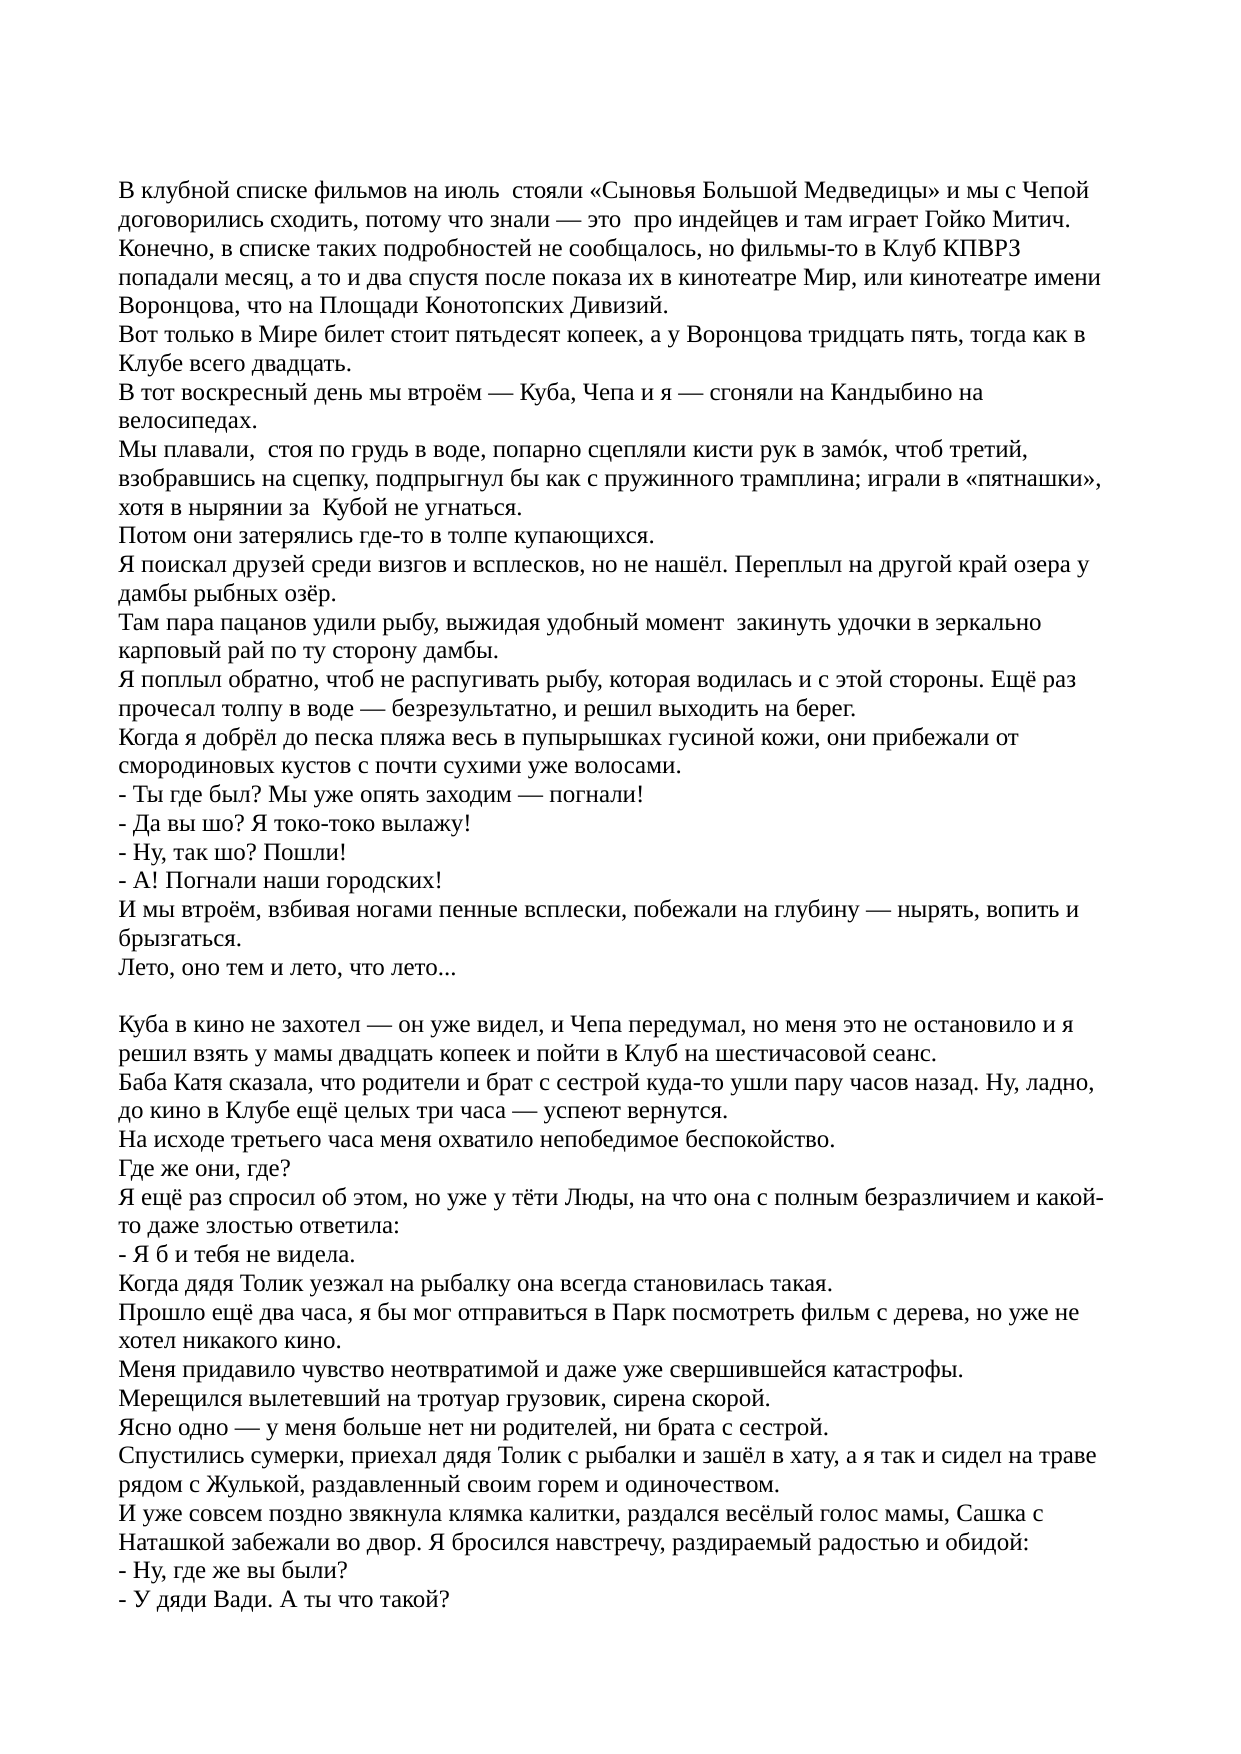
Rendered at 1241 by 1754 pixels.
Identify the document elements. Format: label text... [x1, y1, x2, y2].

text Я поискал друзей среди визгов и всплесков, но не нашёл. Переплыл на другой край озера у дамбы рыбных озёр. [118, 549, 1122, 607]
text Куба в кино не захотел — он уже видел, и Чепа передумал, но меня это не остановило и я решил взять у мамы двадцать копеек и пойти в Клуб на шестичасовой сеанс. [118, 1009, 1122, 1067]
text - Да вы шо? Я токо-токо вылажу! [118, 808, 1122, 837]
text Мерещился вылетевший на тротуар грузовик, сирена скорой. [118, 1383, 1122, 1412]
text Ясно одно — у меня больше нет ни родителей, ни брата с сестрой. [118, 1412, 1122, 1441]
text В тот воскресный день мы втроём — Куба, Чепа и я — сгоняли на Кандыбино на велосипедах. [118, 377, 1122, 434]
text И мы втроём, взбивая ногами пенные всплески, побежали на глубину — нырять, вопить и брызгаться. [118, 894, 1122, 952]
text В клубной списке фильмов на июль стояли «Сыновья Большой Медведицы» и мы с Чепой договорились сходить, потому что знали — это про индейцев и там играет Гойко Митич. [118, 176, 1122, 233]
text Конечно, в списке таких подробностей не сообщалось, но фильмы-то в Клуб КПВРЗ попадали месяц, а то и два спустя после показа их в кинотеатре Мир, или кинотеатре имени Воронцова, что на Площади Конотопских Дивизий. [118, 233, 1122, 319]
text - Ну, так шо? Пошли! [118, 837, 1122, 866]
text Баба Катя сказала, что родители и брат с сестрой куда-то ушли пару часов назад. Ну, ладно, до кино в Клубе ещё целых три часа — успеют вернутся. [118, 1067, 1122, 1124]
text Где же они, где? [118, 1153, 1122, 1182]
text Потом они затерялись где-то в толпе купающихся. [118, 521, 1122, 549]
text - У дяди Вади. А ты что такой? [118, 1584, 1122, 1613]
text - Я б и тебя не видела. [118, 1239, 1122, 1268]
text Когда дядя Толик уезжал на рыбалку она всегда становилась такая. [118, 1268, 1122, 1297]
text Спустились сумерки, приехал дядя Толик с рыбалки и зашёл в хату, а я так и сидел на траве рядом с Жулькой, раздавленный своим горем и одиночеством. [118, 1441, 1122, 1498]
text Меня придавило чувство неотвратимой и даже уже свершившейся катастрофы. [118, 1354, 1122, 1383]
text И уже совсем поздно звякнула клямка калитки, раздался весёлый голос мамы, Сашка с Наташкой забежали во двор. Я бросился навстречу, раздираемый радостью и обидой: [118, 1498, 1122, 1556]
text - А! Погнали наши городских! [118, 866, 1122, 894]
text Когда я добрёл до песка пляжа весь в пупырышках гусиной кожи, они прибежали от смородиновых кустов с почти сухими уже волосами. [118, 722, 1122, 779]
text - Ты где был? Мы уже опять заходим — погнали! [118, 779, 1122, 808]
text - Ну, где же вы были? [118, 1556, 1122, 1584]
text Вот только в Мире билет стоит пятьдесят копеек, а у Воронцова тридцать пять, тогда как в Клубе всего двадцать. [118, 319, 1122, 377]
text Там пара пацанов удили рыбу, выжидая удобный момент закинуть удочки в зеркально карповый рай по ту сторону дамбы. [118, 607, 1122, 664]
text Лето, оно тем и лето, что лето... [118, 952, 1122, 981]
text На исходе третьего часа меня охватило непобедимое беспокойство. [118, 1124, 1122, 1153]
text Прошло ещё два часа, я бы мог отправиться в Парк посмотреть фильм с дерева, но уже не хотел никакого кино. [118, 1297, 1122, 1354]
text Я ещё раз спросил об этом, но уже у тёти Люды, на что она с полным безразличием и какой-то даже злостью ответила: [118, 1182, 1122, 1239]
text Я поплыл обратно, чтоб не распугивать рыбу, которая водилась и с этой стороны. Ещё раз прочесал толпу в воде — безрезультатно, и решил выходить на берег. [118, 664, 1122, 722]
text Мы плавали, стоя по грудь в воде, попарно сцепляли кисти рук в замóк, чтоб третий, взобравшись на сцепку, подпрыгнул бы как с пружинного трамплина; играли в «пятнашки», хотя в нырянии за Кубой не угнаться. [118, 434, 1122, 521]
